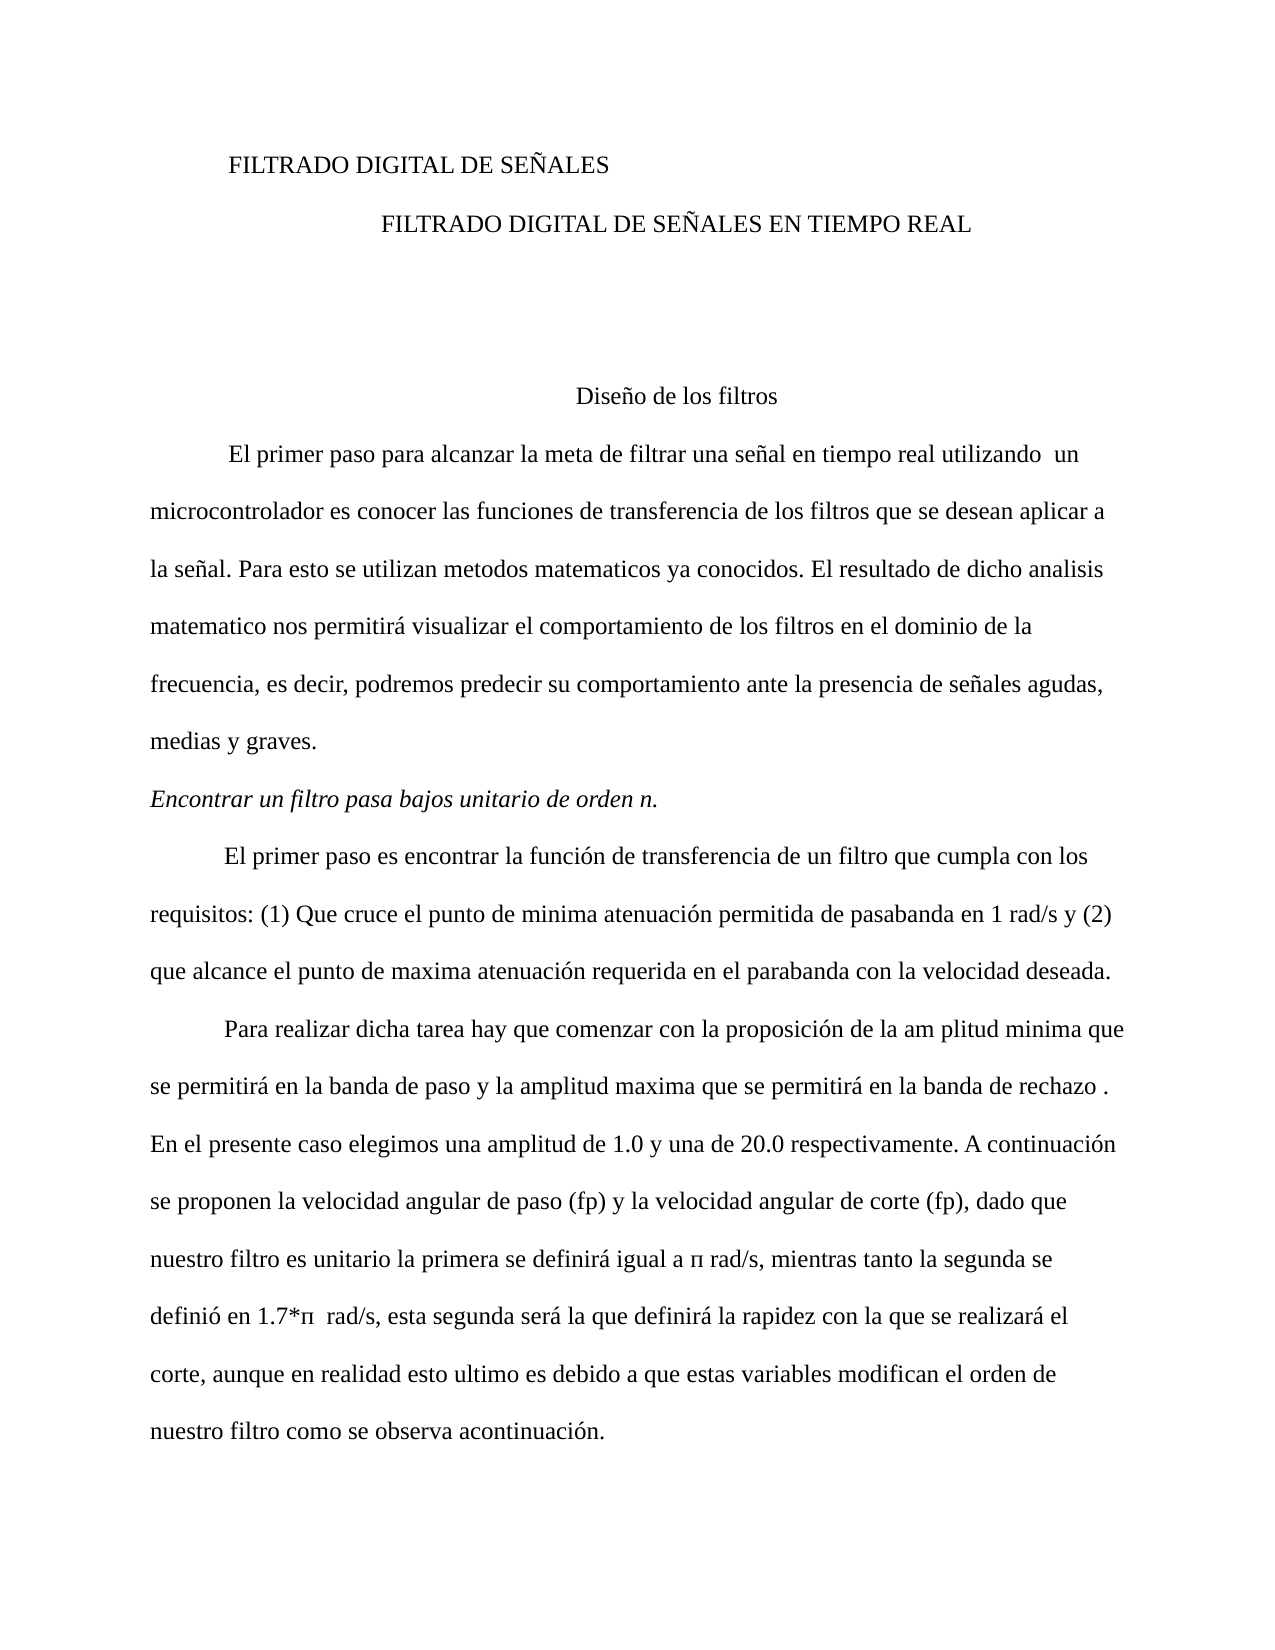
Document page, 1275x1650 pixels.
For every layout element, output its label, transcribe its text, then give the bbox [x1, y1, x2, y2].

text Para realizar dicha tarea hay que comenzar con la proposición de la am plitud minima que se permitirá en la banda de paso y la amplitud maxima que se permitirá en la banda de rechazo . En el presente caso elegimos una amplitud de 1.0 y una de 20.0 respectivamente. A continuación se proponen la velocidad angular de paso (fp) y la velocidad angular de corte (fp), dado que nuestro filtro es unitario la primera se definirá igual a п rad/s, mientras tanto la segunda se definió en 1.7*п rad/s, esta segunda será la que definirá la rapidez con la que se realizará el corte, aunque en realidad esto ultimo es debido a que estas variables modifican el orden de nuestro filtro como se observa acontinuación. [150, 1014, 1125, 1445]
text El primer paso es encontrar la función de transferencia de un filtro que cumpla con los requisitos: (1) Que cruce el punto de minima atenuación permitida de pasabanda en 1 rad/s y (2) que alcance el punto de maxima atenuación requerida en el parabanda con la velocidad deseada. [150, 841, 1125, 985]
text FILTRADO DIGITAL DE SEÑALES EN TIEMPO REAL [150, 209, 1125, 237]
text Encontrar un filtro pasa bajos unitario de orden n. [150, 784, 1125, 812]
text El primer paso para alcanzar la meta de filtrar una señal en tiempo real utilizando un microcontrolador es conocer las funciones de transferencia de los filtros que se desean aplicar a la señal. Para esto se utilizan metodos matematicos ya conocidos. El resultado de dicho analisis matematico nos permitirá visualizar el comportamiento de los filtros en el dominio de la frecuencia, es decir, podremos predecir su comportamiento ante la presencia de señales agudas, medias y graves. [150, 439, 1125, 755]
text Diseño de los filtros [150, 381, 1125, 410]
